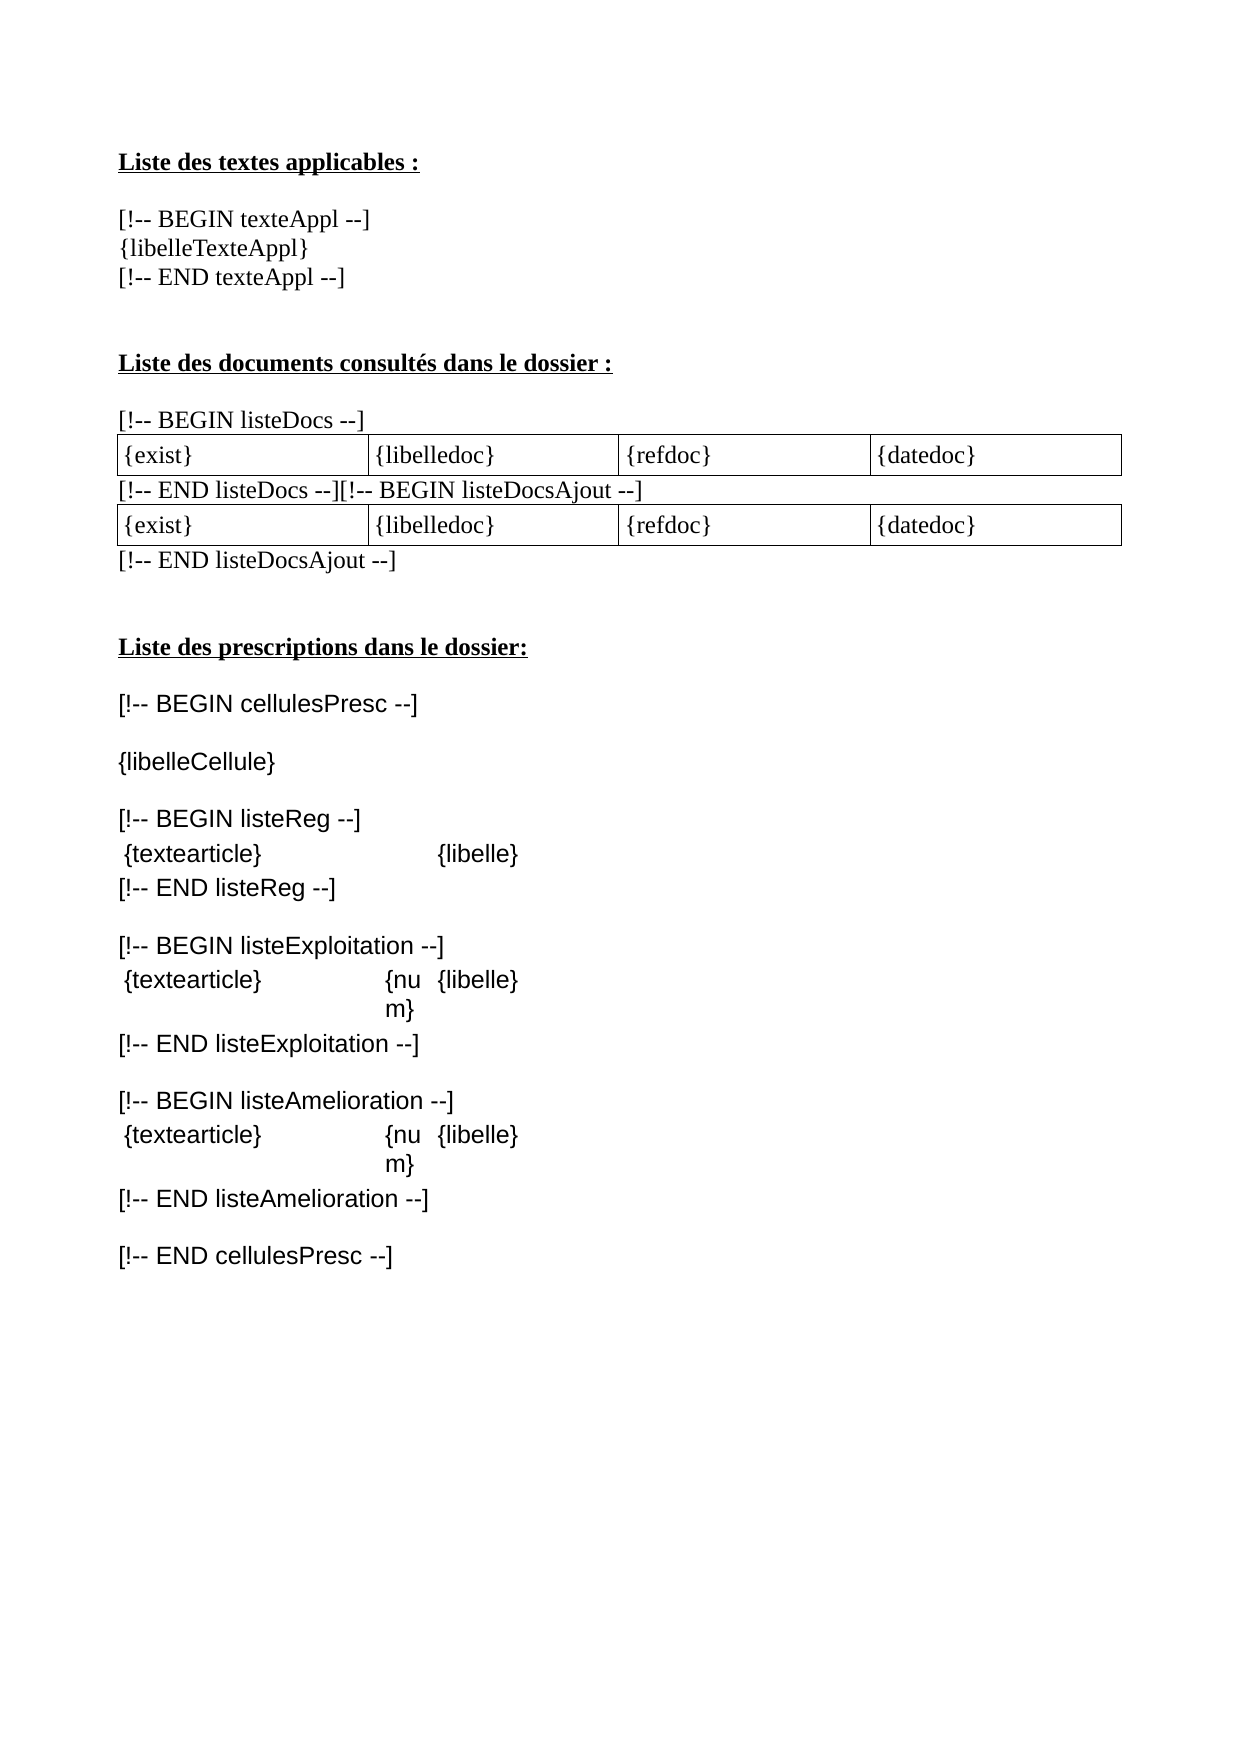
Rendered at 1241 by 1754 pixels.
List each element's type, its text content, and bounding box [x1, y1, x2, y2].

table_header {datedoc} [871, 505, 1121, 545]
table_header {libelledoc} [369, 505, 618, 545]
text [!-- END listeReg --] [118, 873, 1122, 902]
text [!-- BEGIN listeDocs --] [118, 406, 1122, 434]
table_header {refdoc} [619, 505, 870, 545]
text [!-- BEGIN listeExploitation --] [118, 931, 1122, 959]
text Liste des documents consultés dans le dossier : [118, 348, 1122, 377]
table_header {textearticle} [118, 833, 379, 873]
text [!-- END cellulesPresc --] [118, 1241, 1122, 1270]
table_header {textearticle} [118, 1115, 379, 1184]
text [!-- END listeExploitation --] [118, 1028, 1122, 1057]
text [!-- BEGIN listeAmelioration --] [118, 1086, 1122, 1115]
table_header {exist} [118, 435, 368, 475]
text Liste des textes applicables : [118, 147, 1122, 176]
table_header {exist} [118, 505, 368, 545]
table_header {num} [379, 960, 432, 1028]
table_header {libelle} [432, 960, 1122, 1028]
table_header {textearticle} [118, 960, 379, 1028]
text {libelleTexteAppl} [118, 233, 1122, 262]
table_header {refdoc} [619, 435, 870, 475]
text [!-- END listeDocs --][!-- BEGIN listeDocsAjout --] [118, 476, 1122, 504]
table_header [379, 833, 432, 873]
text [!-- BEGIN cellulesPresc --] [118, 689, 1122, 718]
text [!-- BEGIN listeReg --] [118, 804, 1122, 833]
table_header {libelle} [432, 833, 1122, 873]
text {libelleCellule} [118, 747, 1122, 776]
text [!-- END listeDocsAjout --] [118, 546, 1122, 574]
table_header {num} [379, 1115, 432, 1184]
text [!-- BEGIN texteAppl --] [118, 204, 1122, 233]
text [!-- END listeAmelioration --] [118, 1184, 1122, 1212]
table_header {libelle} [432, 1115, 1122, 1184]
text [!-- END texteAppl --] [118, 262, 1122, 291]
table_header {libelledoc} [369, 435, 618, 475]
table_header {datedoc} [871, 435, 1121, 475]
text Liste des prescriptions dans le dossier: [118, 632, 1122, 661]
